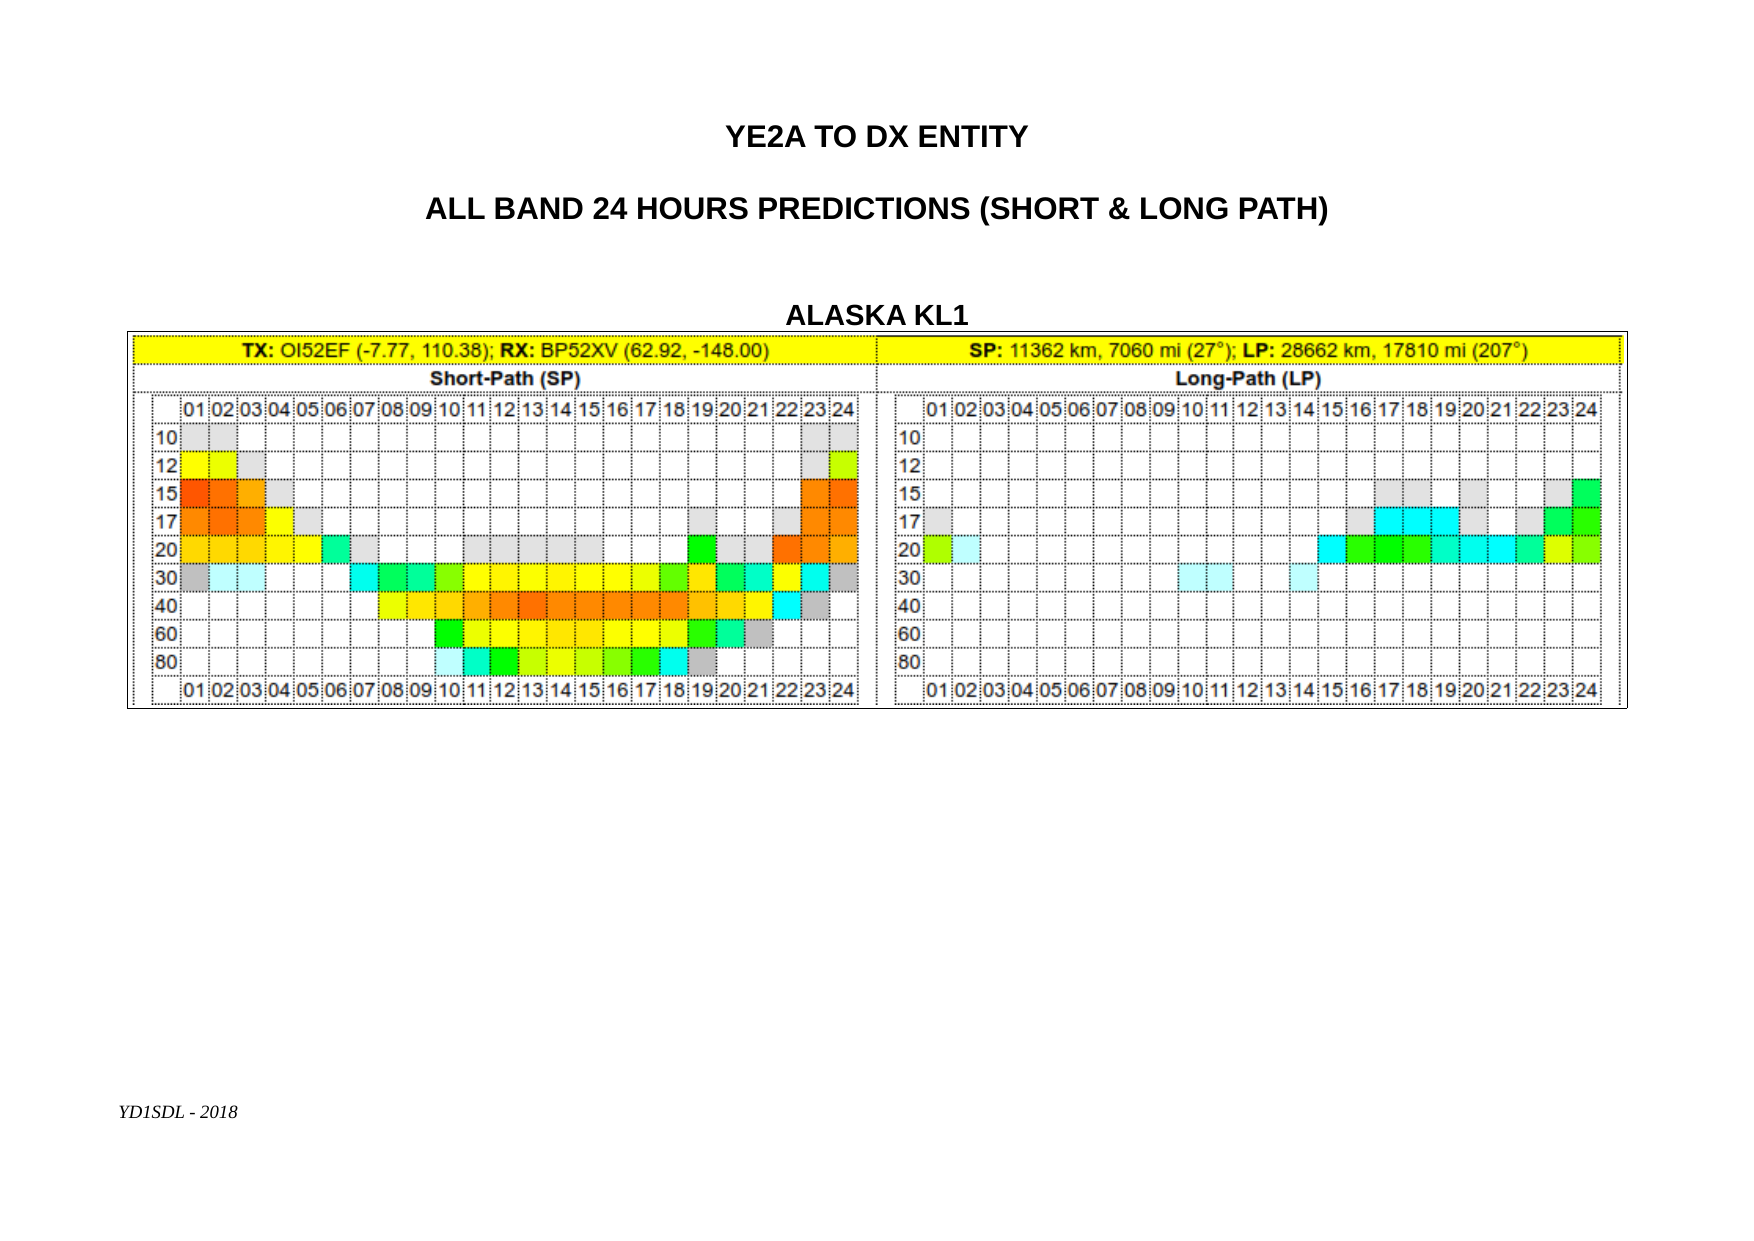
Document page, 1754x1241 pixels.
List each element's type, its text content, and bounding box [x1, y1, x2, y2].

text ALASKA KL1 [118, 298, 1636, 331]
text ALL BAND 24 HOURS PREDICTIONS (SHORT & LONG PATH) [118, 190, 1636, 226]
picture [130, 334, 1624, 705]
text YE2A TO DX ENTITY [118, 118, 1636, 154]
